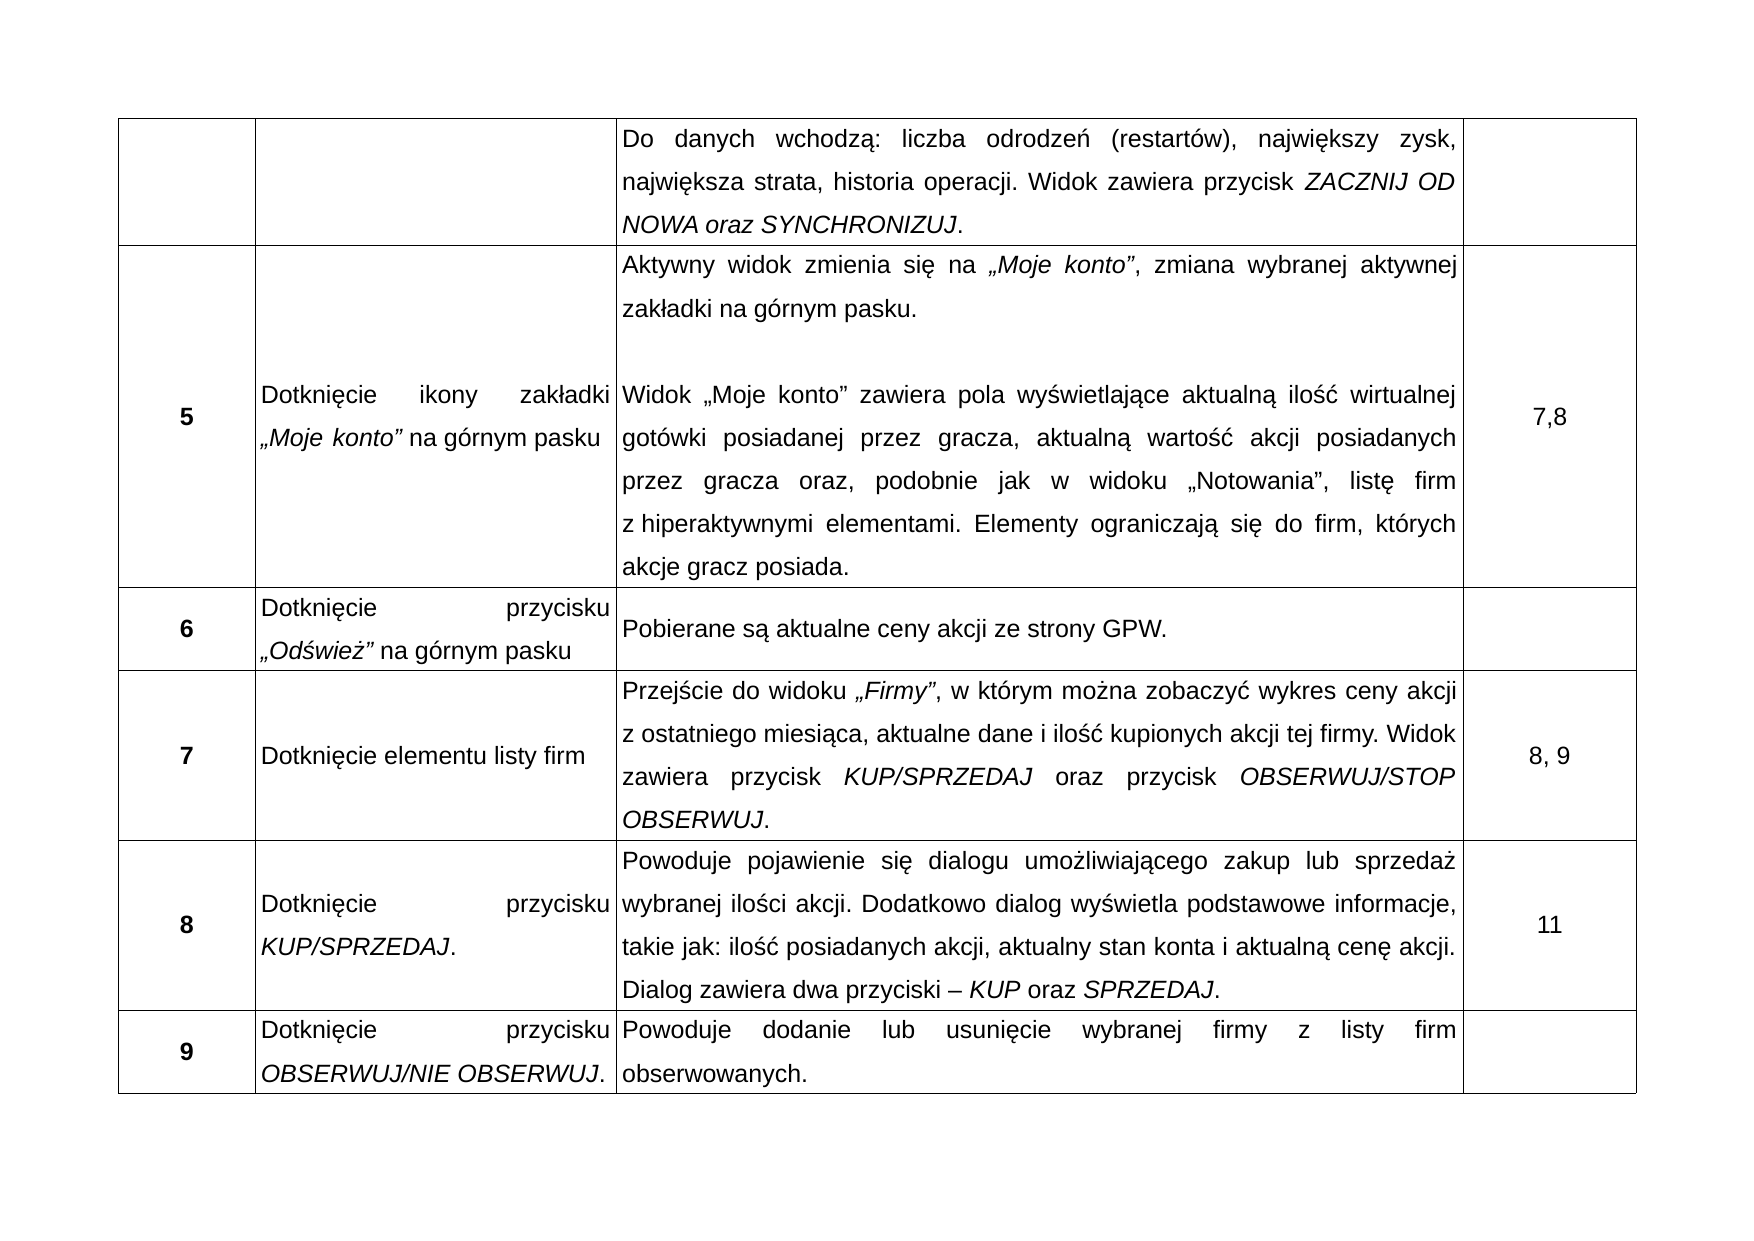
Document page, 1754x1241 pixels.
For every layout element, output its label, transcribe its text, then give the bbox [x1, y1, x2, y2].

table_cell 9 [119, 1011, 255, 1093]
table_cell Powoduje pojawienie się dialogu umożliwiającego zakup lub sprzedaż wybranej ilości akcji. Dodatkowo dialog wyświetla podstawowe informacje, takie jak: ilość posiadanych akcji, aktualny stan konta i aktualną cenę akcji. Dialog zawiera dwa przyciski – KUP oraz SPRZEDAJ. [617, 841, 1463, 1010]
table_cell Przejście do widoku „Firmy”, w którym można zobaczyć wykres ceny akcji z ostatniego miesiąca, aktualne dane i ilość kupionych akcji tej firmy. Widok zawiera przycisk KUP/SPRZEDAJ oraz przycisk OBSERWUJ/STOP OBSERWUJ. [617, 671, 1463, 840]
table_cell 5 [119, 246, 255, 587]
table_cell Aktywny widok zmienia się na „Moje konto”, zmiana wybranej aktywnej zakładki na górnym pasku. Widok „Moje konto” zawiera pola wyświetlające aktualną ilość wirtualnej gotówki posiadanej przez gracza, aktualną wartość akcji posiadanych przez gracza oraz, podobnie jak w widoku „Notowania”, listę firm z hiperaktywnymi elementami. Elementy ograniczają się do firm, których akcje gracz posiada. [617, 246, 1463, 587]
table_cell 8 [119, 841, 255, 1010]
table_cell Pobierane są aktualne ceny akcji ze strony GPW. [617, 588, 1463, 670]
table_cell 7 [119, 671, 255, 840]
table_cell 8, 9 [1464, 671, 1636, 840]
table_cell [1464, 1011, 1636, 1093]
table_cell [1464, 119, 1636, 245]
table_cell [119, 119, 255, 245]
table_cell 11 [1464, 841, 1636, 1010]
table_cell Dotknięcie ikony zakładki „Moje konto” na górnym pasku [256, 246, 616, 587]
table_cell [256, 119, 616, 245]
table_cell Dotknięcie przycisku OBSERWUJ/NIE OBSERWUJ. [256, 1011, 616, 1093]
table_cell Dotknięcie przycisku KUP/SPRZEDAJ. [256, 841, 616, 1010]
table_cell Do danych wchodzą: liczba odrodzeń (restartów), największy zysk, największa strata, historia operacji. Widok zawiera przycisk ZACZNIJ OD NOWA oraz SYNCHRONIZUJ. [617, 119, 1463, 245]
table_cell [1464, 588, 1636, 670]
table_cell Dotknięcie przycisku „Odśwież” na górnym pasku [256, 588, 616, 670]
table_cell 7,8 [1464, 246, 1636, 587]
table_cell Dotknięcie elementu listy firm [256, 671, 616, 840]
table_cell 6 [119, 588, 255, 670]
table_cell Powoduje dodanie lub usunięcie wybranej firmy z listy firm obserwowanych. [617, 1011, 1463, 1093]
